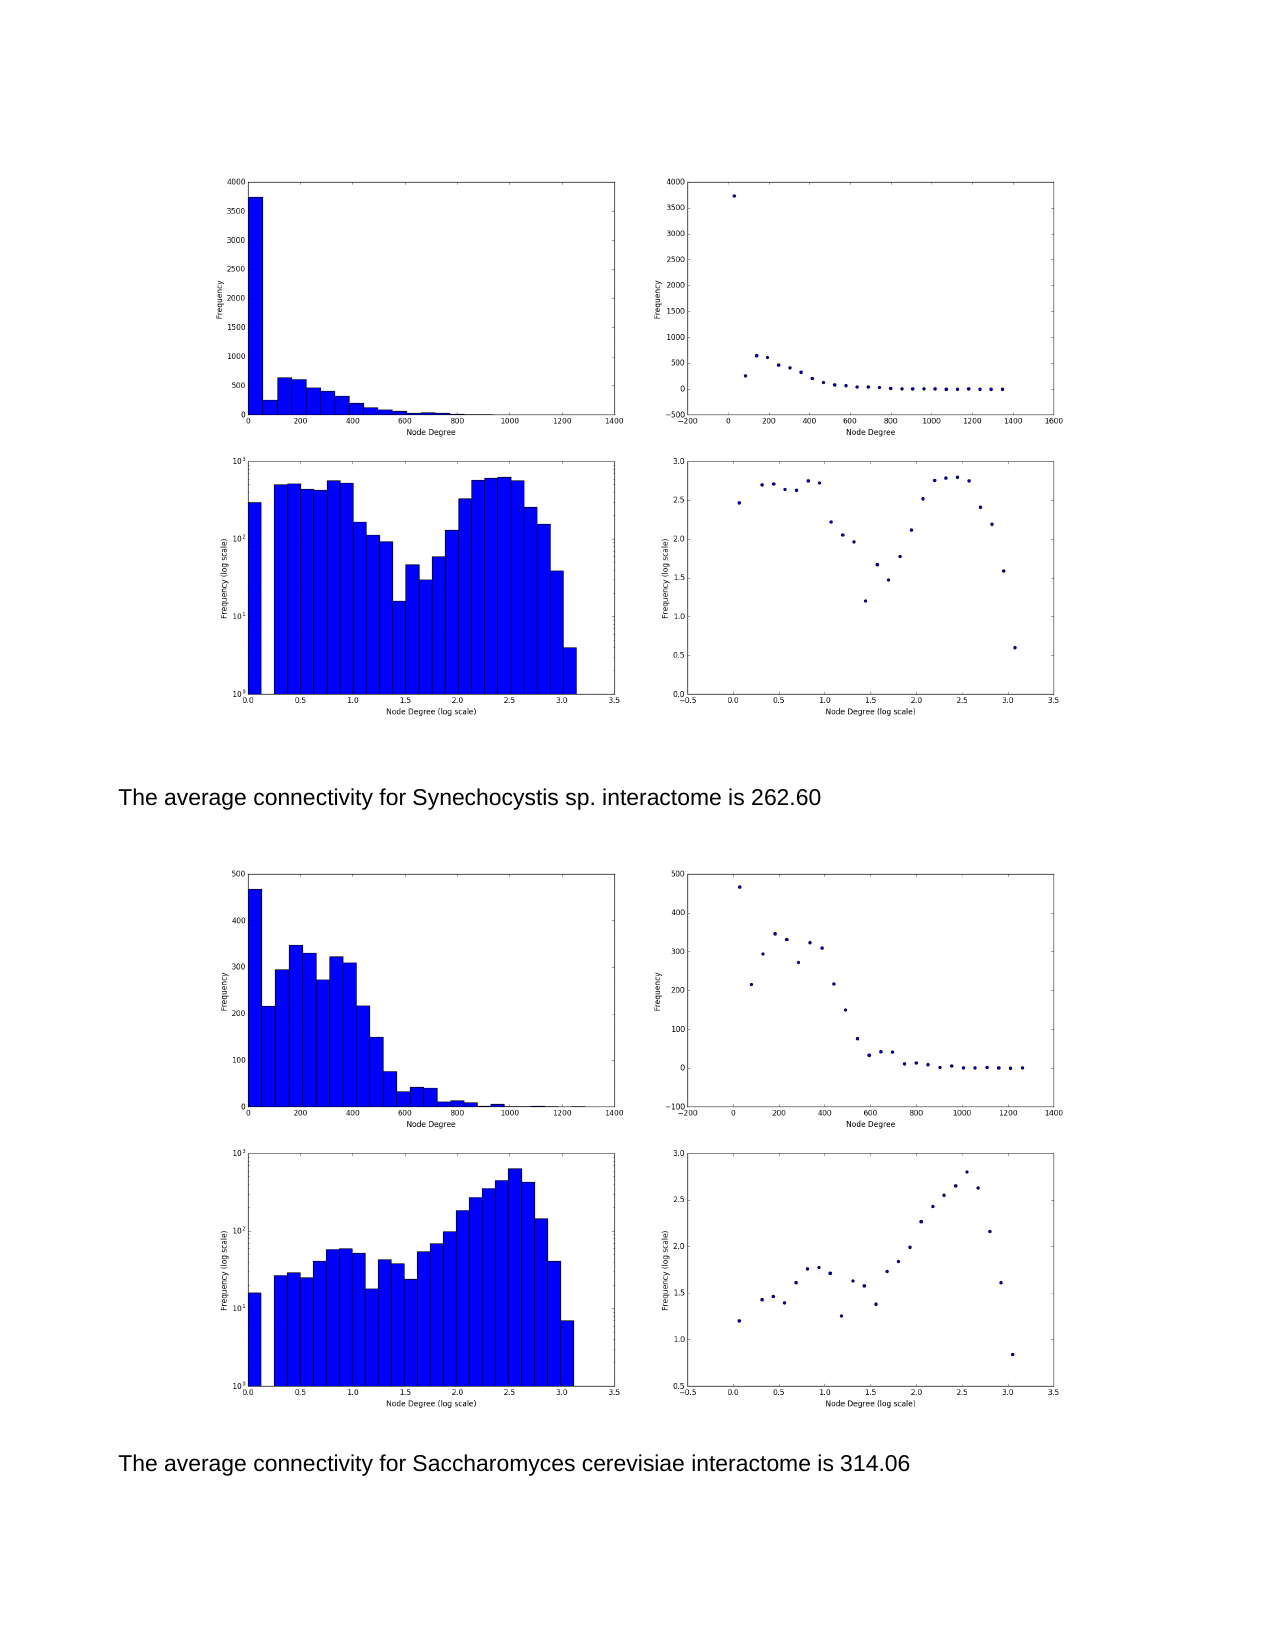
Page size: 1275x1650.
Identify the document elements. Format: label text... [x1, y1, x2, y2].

picture [118, 118, 1157, 758]
text The average connectivity for Saccharomyces cerevisiae interactome is 314.06 [118, 1450, 1157, 1476]
text The average connectivity for Synechocystis sp. interactome is 262.60 [118, 784, 1157, 810]
picture [118, 810, 1157, 1450]
